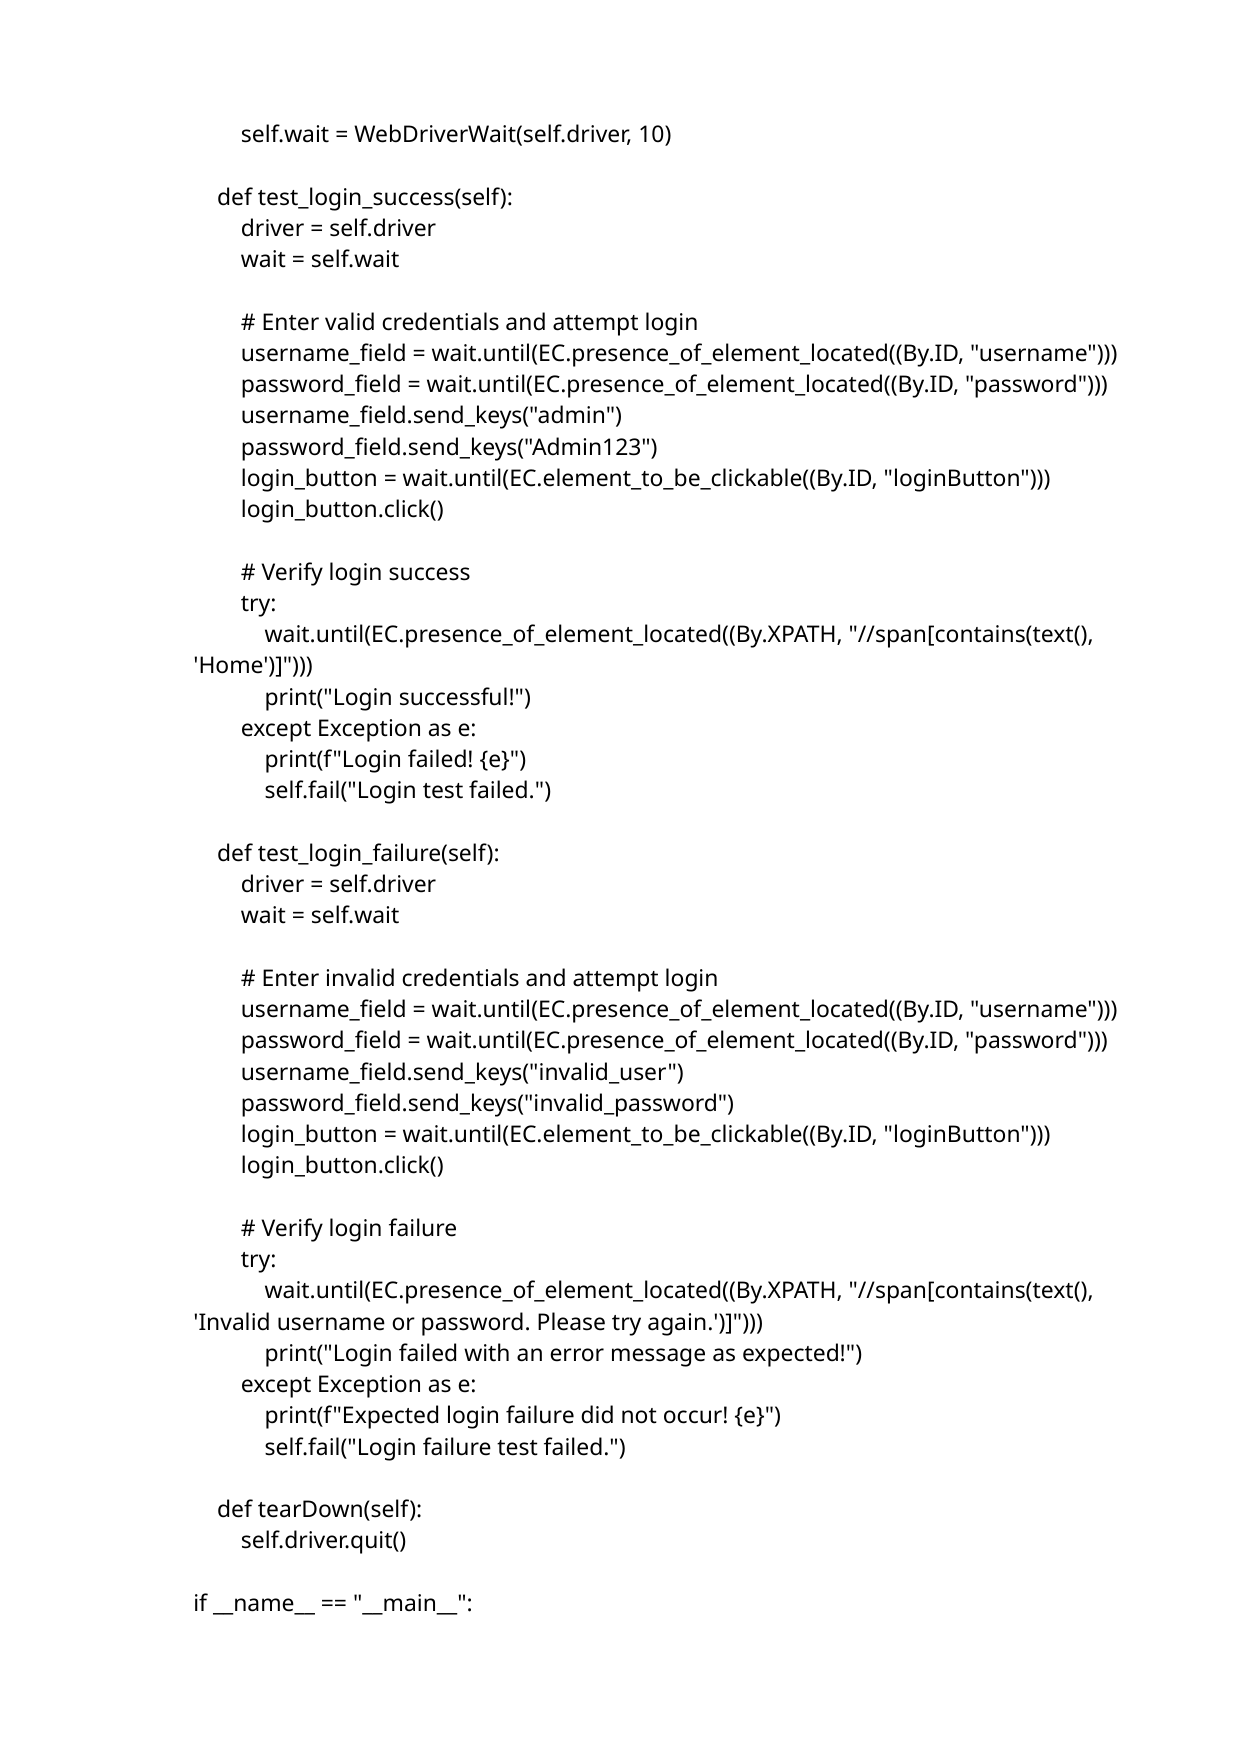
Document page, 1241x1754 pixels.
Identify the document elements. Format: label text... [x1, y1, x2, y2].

list # Enter valid credentials and attempt login [193, 306, 1122, 337]
list driver = self.driver [193, 212, 1122, 243]
list print("Login failed with an error message as expected!") [193, 1337, 1122, 1368]
list # Enter invalid credentials and attempt login [193, 962, 1122, 993]
list def test_login_success(self): [193, 181, 1122, 212]
list self.driver.quit() [193, 1524, 1122, 1556]
list try: [193, 1243, 1122, 1274]
list login_button.click() [193, 493, 1122, 524]
list password_field.send_keys("invalid_password") [193, 1087, 1122, 1118]
list self.wait = WebDriverWait(self.driver, 10) [193, 118, 1122, 149]
list def test_login_failure(self): [193, 837, 1122, 868]
list wait.until(EC.presence_of_element_located((By.XPATH, "//span[contains(text(), 'Invalid username or password. Please try again.')]"))) [193, 1274, 1122, 1337]
list try: [193, 587, 1122, 618]
list username_field.send_keys("invalid_user") [193, 1056, 1122, 1087]
list login_button = wait.until(EC.element_to_be_clickable((By.ID, "loginButton"))) [193, 1118, 1122, 1149]
list print(f"Expected login failure did not occur! {e}") [193, 1399, 1122, 1431]
list if __name__ == "__main__": [193, 1587, 1122, 1618]
list password_field = wait.until(EC.presence_of_element_located((By.ID, "password"))) [193, 368, 1122, 399]
list password_field.send_keys("Admin123") [193, 431, 1122, 462]
list login_button.click() [193, 1149, 1122, 1181]
list wait = self.wait [193, 243, 1122, 274]
list def tearDown(self): [193, 1493, 1122, 1524]
list login_button = wait.until(EC.element_to_be_clickable((By.ID, "loginButton"))) [193, 462, 1122, 493]
list print(f"Login failed! {e}") [193, 743, 1122, 774]
list password_field = wait.until(EC.presence_of_element_located((By.ID, "password"))) [193, 1024, 1122, 1056]
list except Exception as e: [193, 1368, 1122, 1399]
list driver = self.driver [193, 868, 1122, 899]
list self.fail("Login failure test failed.") [193, 1431, 1122, 1462]
list username_field = wait.until(EC.presence_of_element_located((By.ID, "username"))) [193, 337, 1122, 368]
list # Verify login success [193, 556, 1122, 587]
list except Exception as e: [193, 712, 1122, 743]
list username_field.send_keys("admin") [193, 399, 1122, 431]
list # Verify login failure [193, 1212, 1122, 1243]
list wait = self.wait [193, 899, 1122, 931]
list wait.until(EC.presence_of_element_located((By.XPATH, "//span[contains(text(), 'Home')]"))) [193, 618, 1122, 681]
list username_field = wait.until(EC.presence_of_element_located((By.ID, "username"))) [193, 993, 1122, 1024]
list print("Login successful!") [193, 681, 1122, 712]
list self.fail("Login test failed.") [193, 774, 1122, 806]
